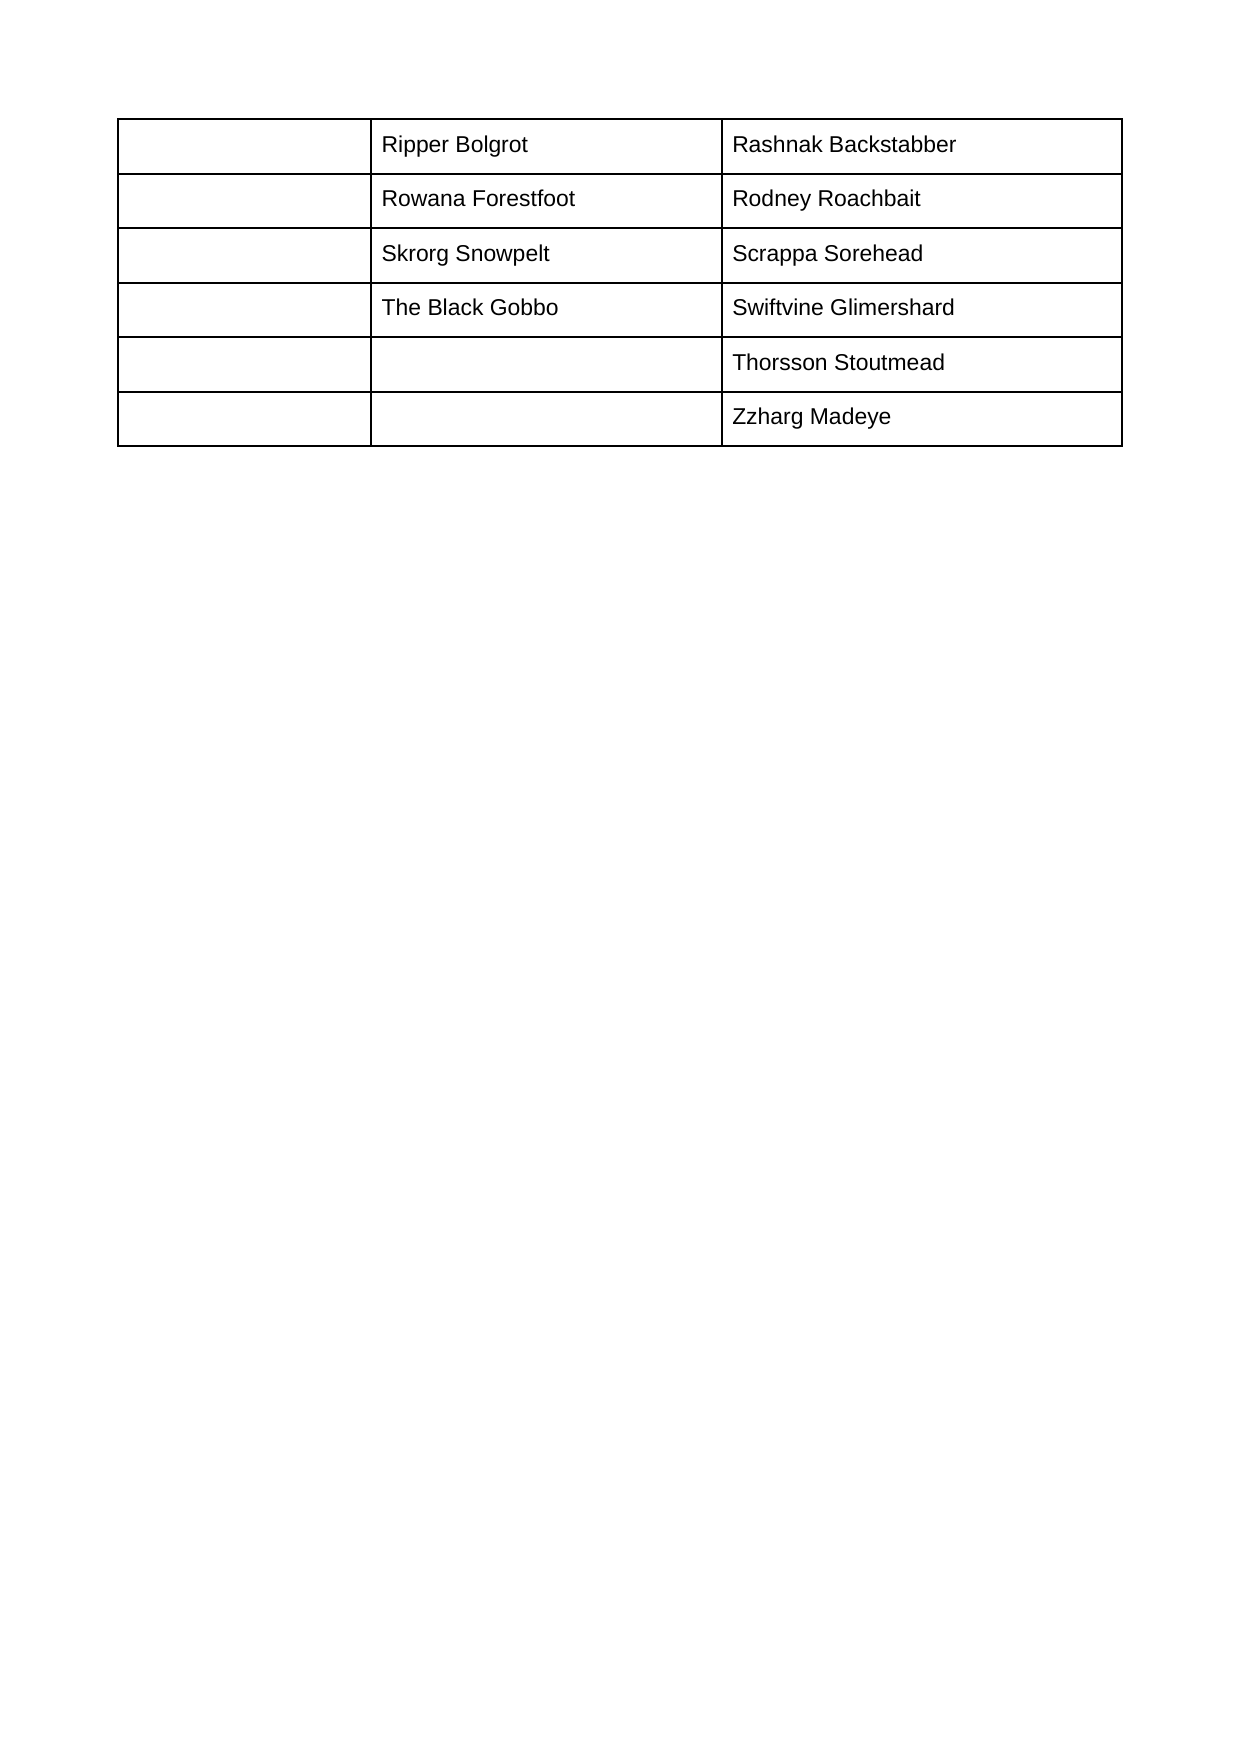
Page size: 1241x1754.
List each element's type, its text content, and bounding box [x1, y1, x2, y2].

table_cell The Black Gobbo [372, 284, 721, 336]
table_cell Scrappa Sorehead [723, 229, 1121, 282]
table_cell [119, 338, 370, 391]
table_cell Thorsson Stoutmead [723, 338, 1121, 391]
table_cell Rowana Forestfoot [372, 175, 721, 227]
table_cell Swiftvine Glimershard [723, 284, 1121, 336]
table_cell [372, 393, 721, 445]
table_cell Ripper Bolgrot [372, 120, 721, 173]
table_cell Rodney Roachbait [723, 175, 1121, 227]
table_cell [119, 120, 370, 173]
table_cell [119, 284, 370, 336]
table_cell [119, 175, 370, 227]
table_cell [372, 338, 721, 391]
table_cell Skrorg Snowpelt [372, 229, 721, 282]
table_cell Zzharg Madeye [723, 393, 1121, 445]
table_cell [119, 393, 370, 445]
table_cell [119, 229, 370, 282]
table_cell Rashnak Backstabber [723, 120, 1121, 173]
